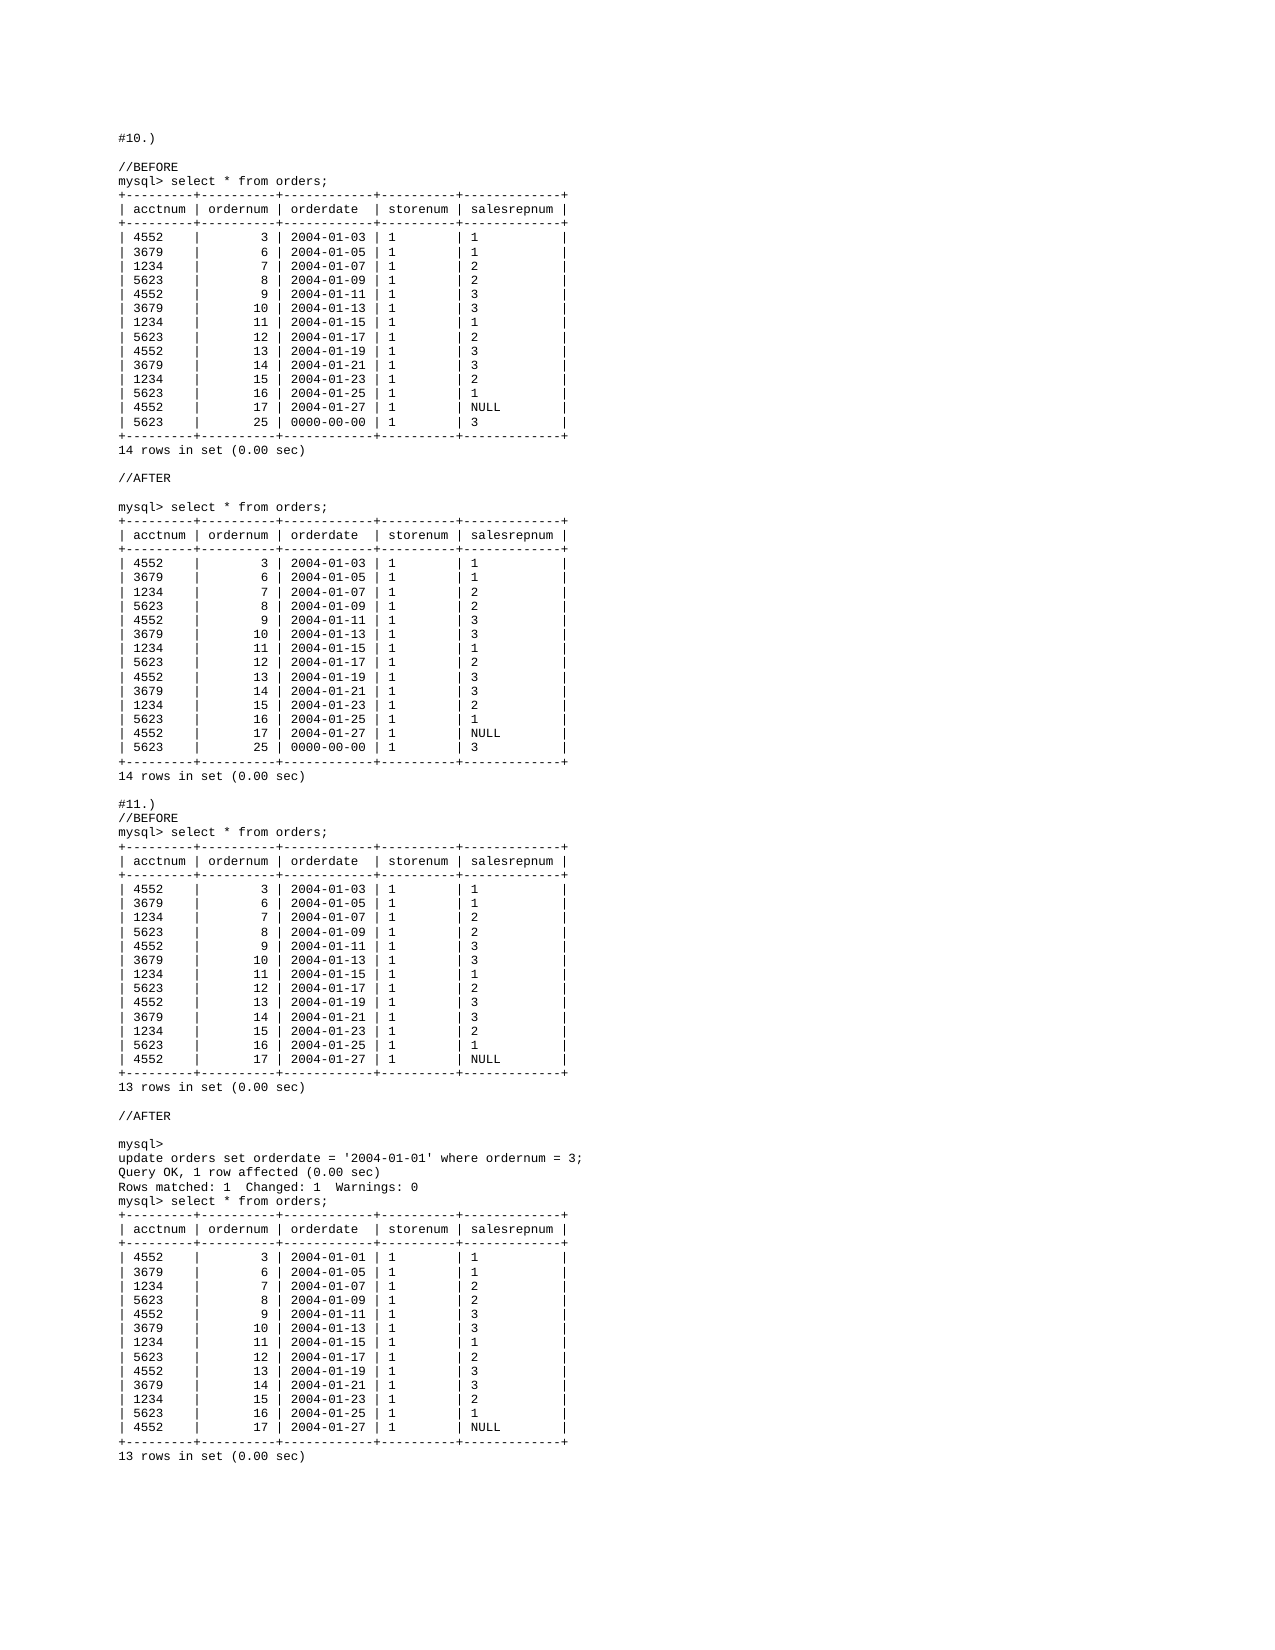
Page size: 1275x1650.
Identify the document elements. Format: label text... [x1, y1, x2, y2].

text | 5623 | 8 | 2004-01-09 | 1 | 2 | [118, 926, 1157, 940]
text | 1234 | 7 | 2004-01-07 | 1 | 2 | [118, 260, 1157, 274]
text | 5623 | 8 | 2004-01-09 | 1 | 2 | [118, 274, 1157, 288]
text | 5623 | 16 | 2004-01-25 | 1 | 1 | [118, 1407, 1157, 1421]
text | 5623 | 16 | 2004-01-25 | 1 | 1 | [118, 1039, 1157, 1053]
text mysql> select * from orders; [118, 826, 1157, 841]
text | 1234 | 11 | 2004-01-15 | 1 | 1 | [118, 316, 1157, 331]
text | 5623 | 25 | 0000-00-00 | 1 | 3 | [118, 416, 1157, 430]
text | 3679 | 10 | 2004-01-13 | 1 | 3 | [118, 628, 1157, 642]
text | 4552 | 3 | 2004-01-03 | 1 | 1 | [118, 557, 1157, 571]
text | 3679 | 14 | 2004-01-21 | 1 | 3 | [118, 359, 1157, 373]
text #11.) [118, 798, 1157, 812]
text Query OK, 1 row affected (0.00 sec) [118, 1166, 1157, 1181]
text //BEFORE [118, 161, 1157, 175]
text | 5623 | 16 | 2004-01-25 | 1 | 1 | [118, 713, 1157, 727]
text mysql> [118, 1138, 1157, 1152]
text | 5623 | 12 | 2004-01-17 | 1 | 2 | [118, 982, 1157, 996]
text | 1234 | 7 | 2004-01-07 | 1 | 2 | [118, 586, 1157, 600]
text +---------+----------+------------+----------+-------------+ [118, 430, 1157, 444]
text | 4552 | 13 | 2004-01-19 | 1 | 3 | [118, 671, 1157, 685]
text | 3679 | 6 | 2004-01-05 | 1 | 1 | [118, 1266, 1157, 1280]
text +---------+----------+------------+----------+-------------+ [118, 189, 1157, 203]
text #10.) [118, 132, 1157, 146]
text | 3679 | 10 | 2004-01-13 | 1 | 3 | [118, 954, 1157, 968]
text 13 rows in set (0.00 sec) [118, 1081, 1157, 1096]
text | 4552 | 17 | 2004-01-27 | 1 | NULL | [118, 401, 1157, 416]
text | 4552 | 13 | 2004-01-19 | 1 | 3 | [118, 996, 1157, 1011]
text +---------+----------+------------+----------+-------------+ [118, 1237, 1157, 1251]
text | 1234 | 7 | 2004-01-07 | 1 | 2 | [118, 1280, 1157, 1294]
text | acctnum | ordernum | orderdate | storenum | salesrepnum | [118, 855, 1157, 869]
text update orders set orderdate = '2004-01-01' where ordernum = 3; [118, 1152, 1157, 1166]
text | 4552 | 9 | 2004-01-11 | 1 | 3 | [118, 614, 1157, 628]
text | 3679 | 14 | 2004-01-21 | 1 | 3 | [118, 1379, 1157, 1393]
text +---------+----------+------------+----------+-------------+ [118, 515, 1157, 529]
text | 4552 | 9 | 2004-01-11 | 1 | 3 | [118, 288, 1157, 302]
text | 1234 | 15 | 2004-01-23 | 1 | 2 | [118, 1393, 1157, 1407]
text | 3679 | 6 | 2004-01-05 | 1 | 1 | [118, 571, 1157, 586]
text | 5623 | 8 | 2004-01-09 | 1 | 2 | [118, 600, 1157, 614]
text mysql> select * from orders; [118, 175, 1157, 189]
text | 5623 | 25 | 0000-00-00 | 1 | 3 | [118, 741, 1157, 756]
text | 1234 | 15 | 2004-01-23 | 1 | 2 | [118, 699, 1157, 713]
text | 4552 | 13 | 2004-01-19 | 1 | 3 | [118, 1365, 1157, 1379]
text | 3679 | 14 | 2004-01-21 | 1 | 3 | [118, 685, 1157, 699]
text | 1234 | 15 | 2004-01-23 | 1 | 2 | [118, 1025, 1157, 1039]
text //AFTER [118, 1110, 1157, 1124]
text //AFTER [118, 472, 1157, 486]
text | 3679 | 6 | 2004-01-05 | 1 | 1 | [118, 897, 1157, 911]
text Rows matched: 1 Changed: 1 Warnings: 0 [118, 1181, 1157, 1195]
text +---------+----------+------------+----------+-------------+ [118, 543, 1157, 557]
text +---------+----------+------------+----------+-------------+ [118, 756, 1157, 770]
text | 5623 | 8 | 2004-01-09 | 1 | 2 | [118, 1294, 1157, 1308]
text mysql> select * from orders; [118, 1195, 1157, 1209]
text | 5623 | 12 | 2004-01-17 | 1 | 2 | [118, 656, 1157, 671]
text | acctnum | ordernum | orderdate | storenum | salesrepnum | [118, 203, 1157, 217]
text +---------+----------+------------+----------+-------------+ [118, 1067, 1157, 1081]
text 14 rows in set (0.00 sec) [118, 444, 1157, 458]
text | 5623 | 16 | 2004-01-25 | 1 | 1 | [118, 387, 1157, 401]
text | 1234 | 7 | 2004-01-07 | 1 | 2 | [118, 911, 1157, 926]
text | 3679 | 14 | 2004-01-21 | 1 | 3 | [118, 1011, 1157, 1025]
text | 5623 | 12 | 2004-01-17 | 1 | 2 | [118, 1351, 1157, 1365]
text | acctnum | ordernum | orderdate | storenum | salesrepnum | [118, 529, 1157, 543]
text | 4552 | 9 | 2004-01-11 | 1 | 3 | [118, 1308, 1157, 1322]
text | 4552 | 17 | 2004-01-27 | 1 | NULL | [118, 727, 1157, 741]
text +---------+----------+------------+----------+-------------+ [118, 217, 1157, 231]
text | 4552 | 9 | 2004-01-11 | 1 | 3 | [118, 940, 1157, 954]
text | 3679 | 6 | 2004-01-05 | 1 | 1 | [118, 246, 1157, 260]
text | 4552 | 17 | 2004-01-27 | 1 | NULL | [118, 1421, 1157, 1436]
text | 4552 | 3 | 2004-01-03 | 1 | 1 | [118, 883, 1157, 897]
text //BEFORE [118, 812, 1157, 826]
text | 1234 | 15 | 2004-01-23 | 1 | 2 | [118, 373, 1157, 387]
text | 5623 | 12 | 2004-01-17 | 1 | 2 | [118, 331, 1157, 345]
text | 3679 | 10 | 2004-01-13 | 1 | 3 | [118, 1322, 1157, 1336]
text | 4552 | 17 | 2004-01-27 | 1 | NULL | [118, 1053, 1157, 1067]
text +---------+----------+------------+----------+-------------+ [118, 1209, 1157, 1223]
text mysql> select * from orders; [118, 501, 1157, 515]
text +---------+----------+------------+----------+-------------+ [118, 841, 1157, 855]
text 14 rows in set (0.00 sec) [118, 770, 1157, 784]
text | 4552 | 3 | 2004-01-01 | 1 | 1 | [118, 1251, 1157, 1266]
text | 1234 | 11 | 2004-01-15 | 1 | 1 | [118, 642, 1157, 656]
text | 1234 | 11 | 2004-01-15 | 1 | 1 | [118, 968, 1157, 982]
text +---------+----------+------------+----------+-------------+ [118, 1436, 1157, 1450]
text | acctnum | ordernum | orderdate | storenum | salesrepnum | [118, 1223, 1157, 1237]
text | 4552 | 3 | 2004-01-03 | 1 | 1 | [118, 231, 1157, 246]
text | 1234 | 11 | 2004-01-15 | 1 | 1 | [118, 1336, 1157, 1351]
text | 4552 | 13 | 2004-01-19 | 1 | 3 | [118, 345, 1157, 359]
text +---------+----------+------------+----------+-------------+ [118, 869, 1157, 883]
text | 3679 | 10 | 2004-01-13 | 1 | 3 | [118, 302, 1157, 316]
text 13 rows in set (0.00 sec) [118, 1450, 1157, 1464]
